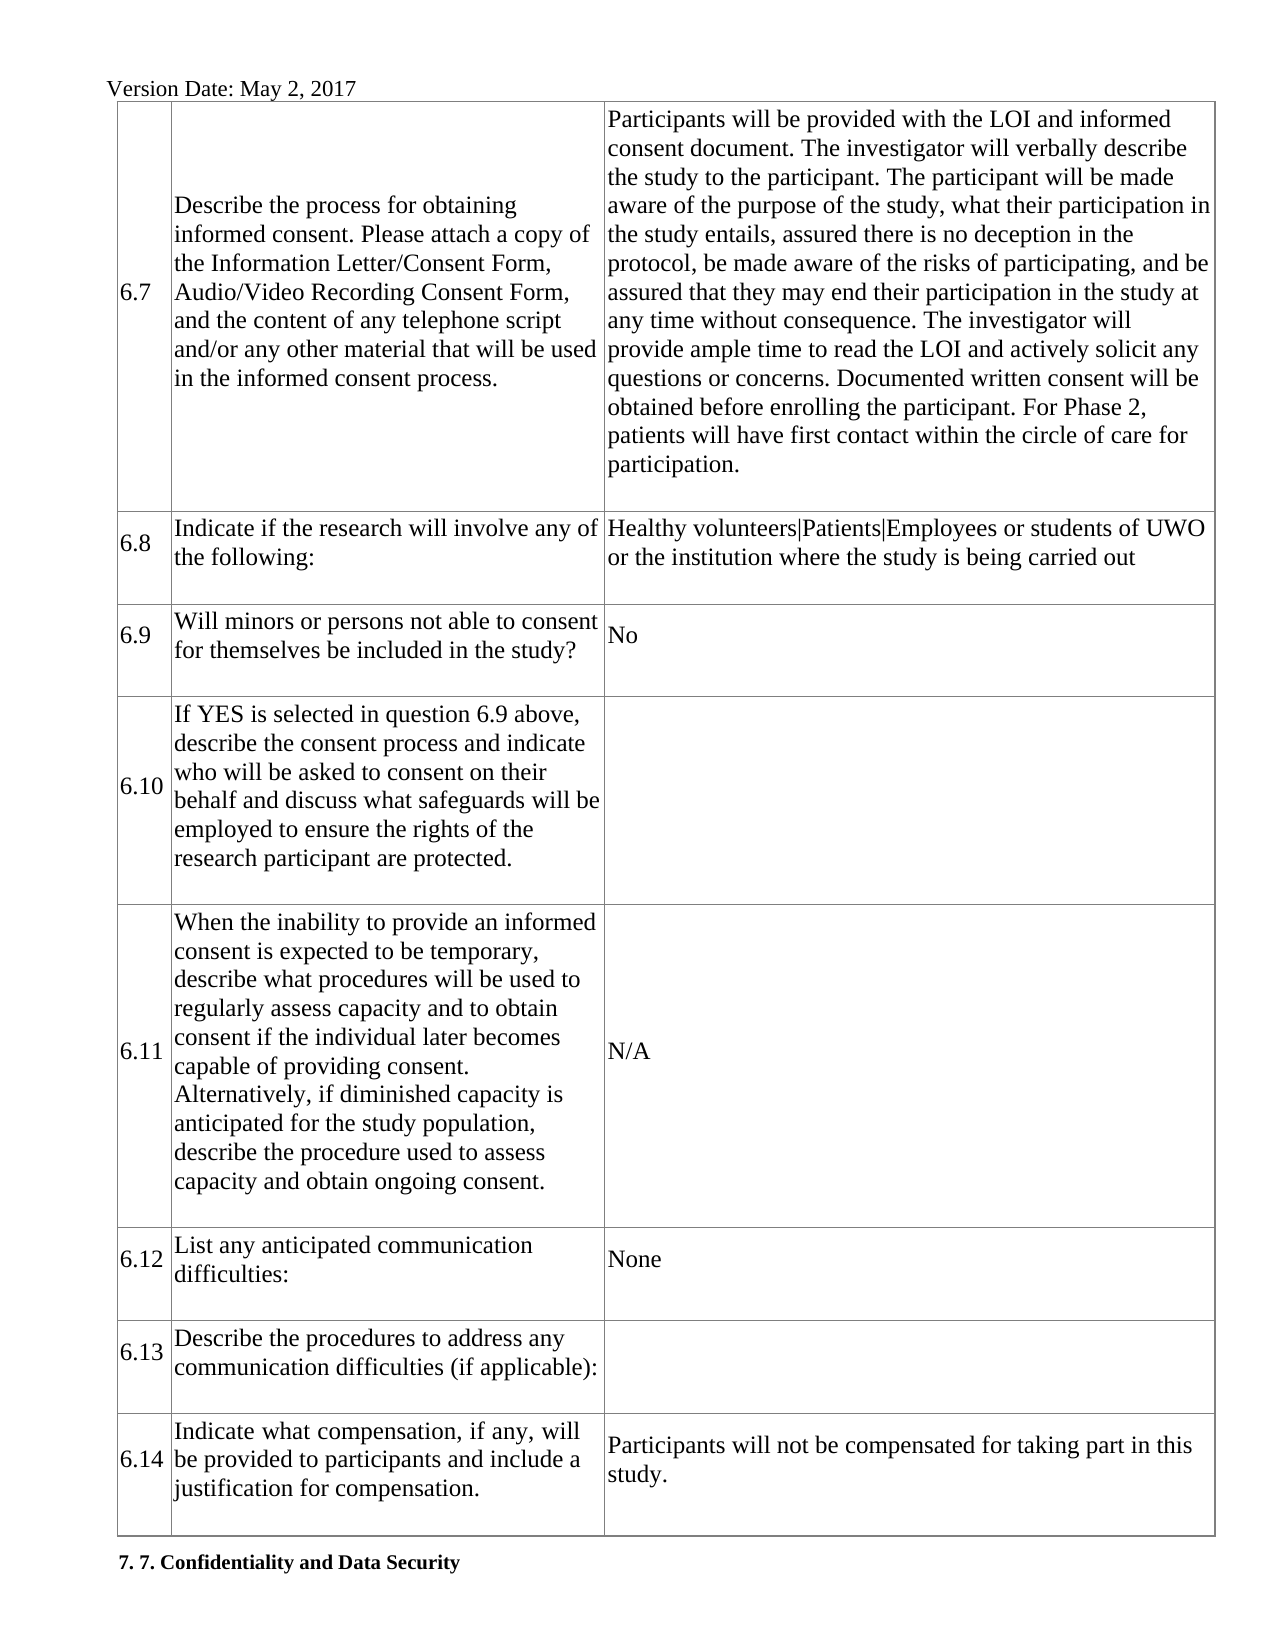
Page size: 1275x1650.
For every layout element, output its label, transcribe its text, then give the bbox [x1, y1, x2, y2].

table_cell Indicate if the research will involve any of the following: [172, 512, 604, 603]
table_header 6.7 [118, 102, 171, 511]
table_cell None [605, 1228, 1214, 1320]
table_cell 6.9 [118, 605, 171, 696]
table_cell No [605, 605, 1214, 696]
table_cell 6.12 [118, 1228, 171, 1320]
list 7. Confidentiality and Data Security [118, 1550, 1229, 1574]
table_header Participants will be provided with the LOI and informed consent document. The investigator will verbally describe the study to the participant. The participant will be made aware of the purpose of the study, what their participation in the study entails, assured there is no deception in the protocol, be made aware of the risks of participating, and be assured that they may end their participation in the study at any time without consequence. The investigator will provide ample time to read the LOI and actively solicit any questions or concerns. Documented written consent will be obtained before enrolling the participant. For Phase 2, patients will have first contact within the circle of care for participation. [605, 102, 1214, 511]
table_cell Participants will not be compensated for taking part in this study. [605, 1414, 1214, 1535]
table_header Describe the process for obtaining informed consent. Please attach a copy of the Information Letter/Consent Form, Audio/Video Recording Consent Form, and the content of any telephone script and/or any other material that will be used in the informed consent process. [172, 102, 604, 511]
table_cell Will minors or persons not able to consent for themselves be included in the study? [172, 605, 604, 696]
table_cell Indicate what compensation, if any, will be provided to participants and include a justification for compensation. [172, 1414, 604, 1535]
table_cell 6.8 [118, 512, 171, 603]
table_cell If YES is selected in question 6.9 above, describe the consent process and indicate who will be asked to consent on their behalf and discuss what safeguards will be employed to ensure the rights of the research participant are protected. [172, 697, 604, 904]
table_cell 6.11 [118, 905, 171, 1227]
table_cell 6.10 [118, 697, 171, 904]
table_cell Describe the procedures to address any communication difficulties (if applicable): [172, 1321, 604, 1413]
table_cell Healthy volunteers|Patients|Employees or students of UWO or the institution where the study is being carried out [605, 512, 1214, 603]
table_cell 6.14 [118, 1414, 171, 1535]
table_cell [605, 697, 1214, 904]
table_cell N/A [605, 905, 1214, 1227]
table_cell [605, 1321, 1214, 1413]
table_cell 6.13 [118, 1321, 171, 1413]
table_cell When the inability to provide an informed consent is expected to be temporary, describe what procedures will be used to regularly assess capacity and to obtain consent if the individual later becomes capable of providing consent. Alternatively, if diminished capacity is anticipated for the study population, describe the procedure used to assess capacity and obtain ongoing consent. [172, 905, 604, 1227]
table_cell List any anticipated communication difficulties: [172, 1228, 604, 1320]
